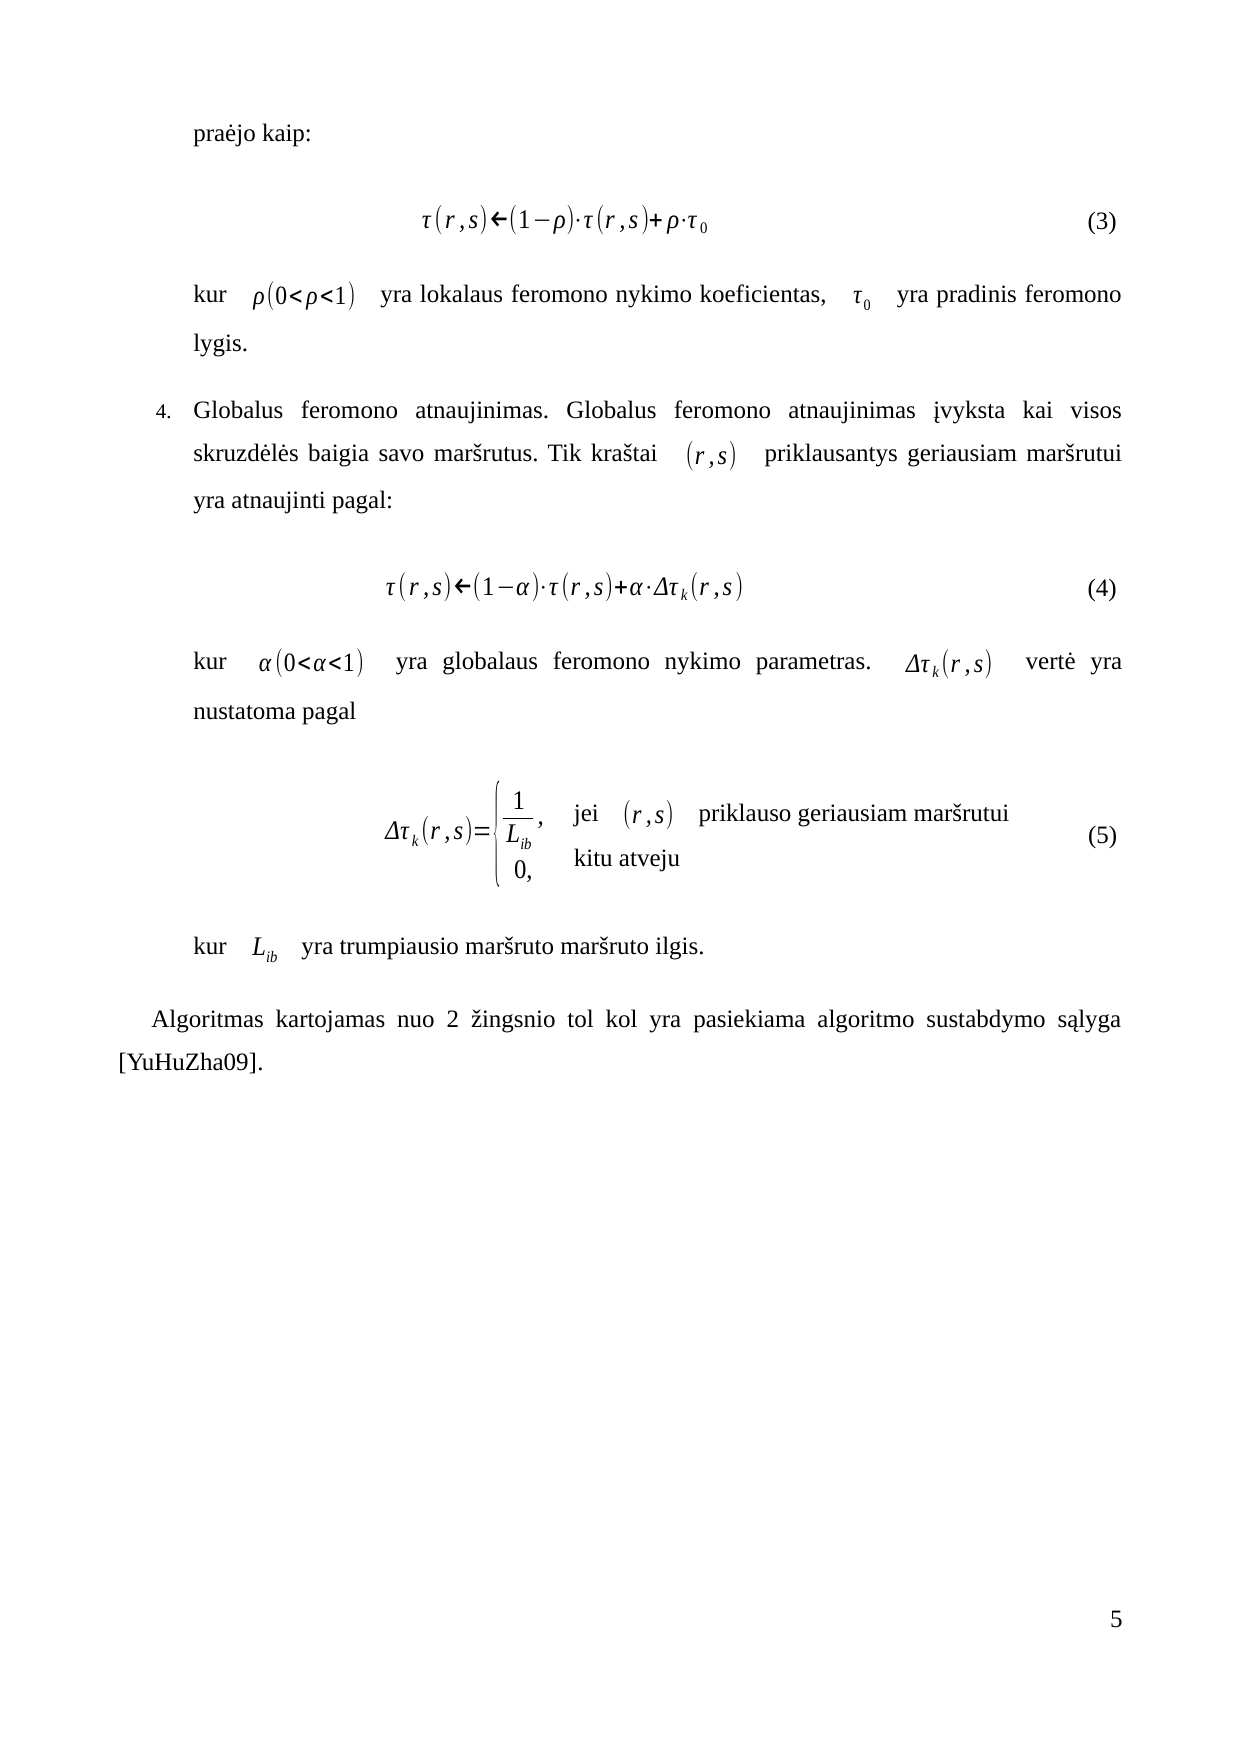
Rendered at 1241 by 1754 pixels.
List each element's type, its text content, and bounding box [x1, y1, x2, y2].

list Lokalus feromono atnaujinimas. Kelio sudarymo metu skruzdėlės naudoja lokalaus feromono atnaujinimo taisyklę, kad pakeistų feromono lygį ant kraštinės , kurią praėjo kaip: [156, 118, 1122, 147]
text kur yra globalaus feromono nykimo parametras. vertė yra nustatoma pagal [193, 646, 1122, 724]
text kur yra trumpiausio maršruto maršruto ilgis. [193, 931, 1122, 966]
table_header (5) [1063, 763, 1123, 907]
table_header jei priklauso geriausiam maršrutui kitu atveju [568, 763, 1063, 907]
table_header (3) [1010, 185, 1122, 255]
table_header [118, 763, 568, 907]
text Algoritmas kartojamas nuo 2 žingsnio tol kol yra pasiekiama algoritmo sustabdymo sąlyga [YuHuZha09]. [118, 1004, 1122, 1076]
list kur yra lokalaus feromono nykimo koeficientas, yra pradinis feromono lygis. [156, 279, 1122, 357]
table_header [118, 185, 1010, 255]
list Globalus feromono atnaujinimas. Globalus feromono atnaujinimas įvyksta kai visos skruzdėlės baigia savo maršrutus. Tik kraštai priklausantys geriausiam maršrutui yra atnaujinti pagal: [156, 395, 1122, 514]
table_header (4) [1010, 553, 1122, 622]
table_header [118, 553, 1010, 622]
